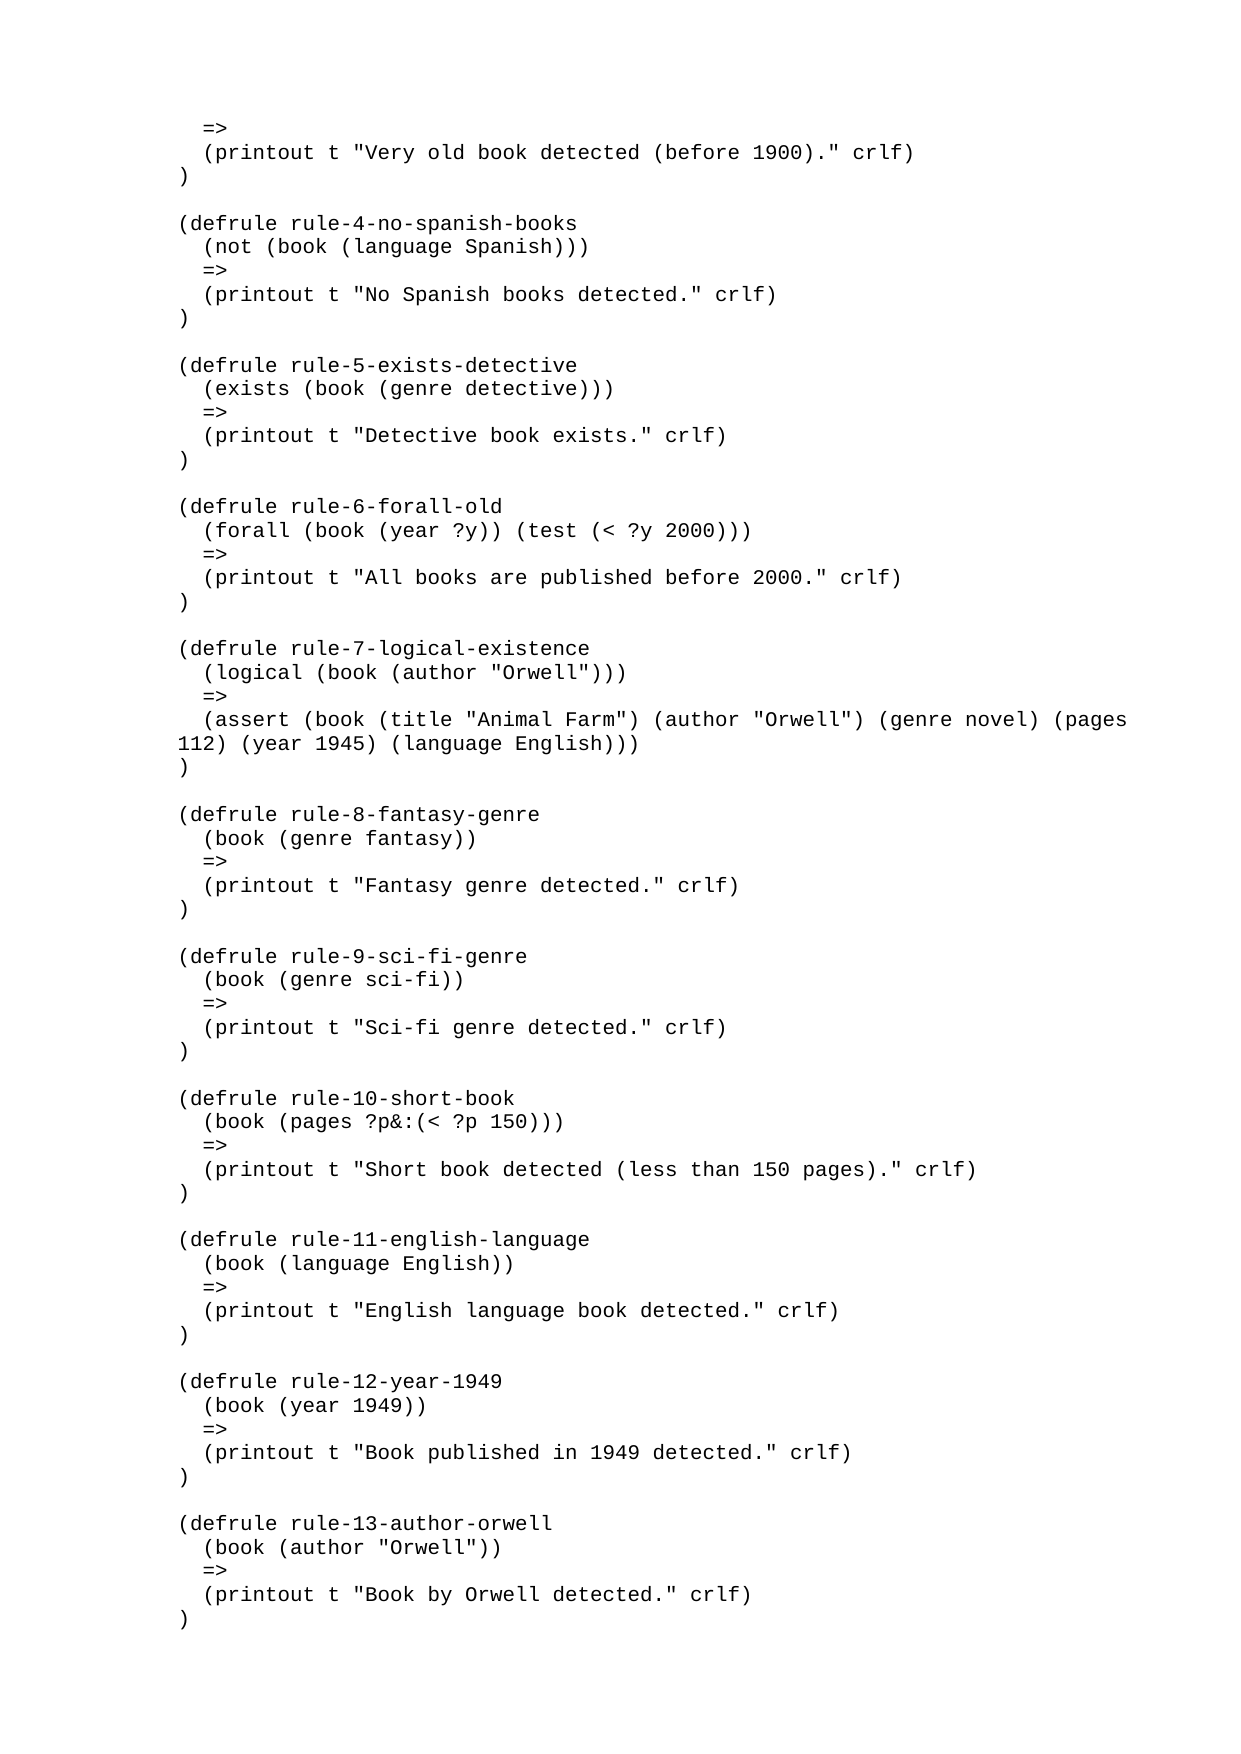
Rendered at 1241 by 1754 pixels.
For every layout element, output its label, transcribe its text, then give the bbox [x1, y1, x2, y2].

text (exists (book (genre detective))) [177, 378, 1152, 402]
text (defrule rule-5-exists-detective [177, 354, 1152, 378]
text => [177, 544, 1152, 567]
text (defrule rule-12-year-1949 [177, 1371, 1152, 1395]
text => [177, 118, 1152, 142]
text => [177, 1561, 1152, 1584]
text (logical (book (author "Orwell"))) [177, 662, 1152, 686]
text (printout t "Short book detected (less than 150 pages)." crlf) [177, 1158, 1152, 1182]
text (book (genre fantasy)) [177, 827, 1152, 851]
text (book (year 1949)) [177, 1395, 1152, 1419]
text (defrule rule-4-no-spanish-books [177, 213, 1152, 236]
text ) [177, 757, 1152, 780]
text (defrule rule-6-forall-old [177, 496, 1152, 520]
text (defrule rule-9-sci-fi-genre [177, 946, 1152, 969]
text (printout t "Detective book exists." crlf) [177, 426, 1152, 449]
text (printout t "Fantasy genre detected." crlf) [177, 875, 1152, 898]
text => [177, 402, 1152, 426]
text => [177, 260, 1152, 284]
text => [177, 686, 1152, 709]
text => [177, 993, 1152, 1017]
text ) [177, 449, 1152, 473]
text (not (book (language Spanish))) [177, 236, 1152, 260]
text => [177, 1419, 1152, 1442]
text ) [177, 898, 1152, 922]
text (defrule rule-13-author-orwell [177, 1513, 1152, 1537]
text (assert (book (title "Animal Farm") (author "Orwell") (genre novel) (pages 112) (year 1945) (language English))) [177, 709, 1152, 757]
text ) [177, 1182, 1152, 1206]
text => [177, 1135, 1152, 1158]
text (defrule rule-7-logical-existence [177, 638, 1152, 662]
text ) [177, 1608, 1152, 1631]
text (printout t "Sci-fi genre detected." crlf) [177, 1017, 1152, 1040]
text ) [177, 1324, 1152, 1348]
text (printout t "English language book detected." crlf) [177, 1300, 1152, 1324]
text => [177, 1277, 1152, 1300]
text (printout t "Book by Orwell detected." crlf) [177, 1584, 1152, 1608]
text => [177, 851, 1152, 875]
text (printout t "No Spanish books detected." crlf) [177, 284, 1152, 307]
text (defrule rule-8-fantasy-genre [177, 804, 1152, 827]
text (printout t "Very old book detected (before 1900)." crlf) [177, 142, 1152, 165]
text ) [177, 1040, 1152, 1064]
text (printout t "All books are published before 2000." crlf) [177, 567, 1152, 591]
text (defrule rule-11-english-language [177, 1229, 1152, 1253]
text ) [177, 307, 1152, 331]
text (book (pages ?p&:(< ?p 150))) [177, 1111, 1152, 1135]
text (defrule rule-10-short-book [177, 1088, 1152, 1111]
text (book (author "Orwell")) [177, 1537, 1152, 1561]
text ) [177, 591, 1152, 615]
text ) [177, 1466, 1152, 1489]
text (printout t "Book published in 1949 detected." crlf) [177, 1442, 1152, 1466]
text (book (language English)) [177, 1253, 1152, 1277]
text ) [177, 165, 1152, 189]
text (forall (book (year ?y)) (test (< ?y 2000))) [177, 520, 1152, 544]
text (book (genre sci-fi)) [177, 969, 1152, 993]
